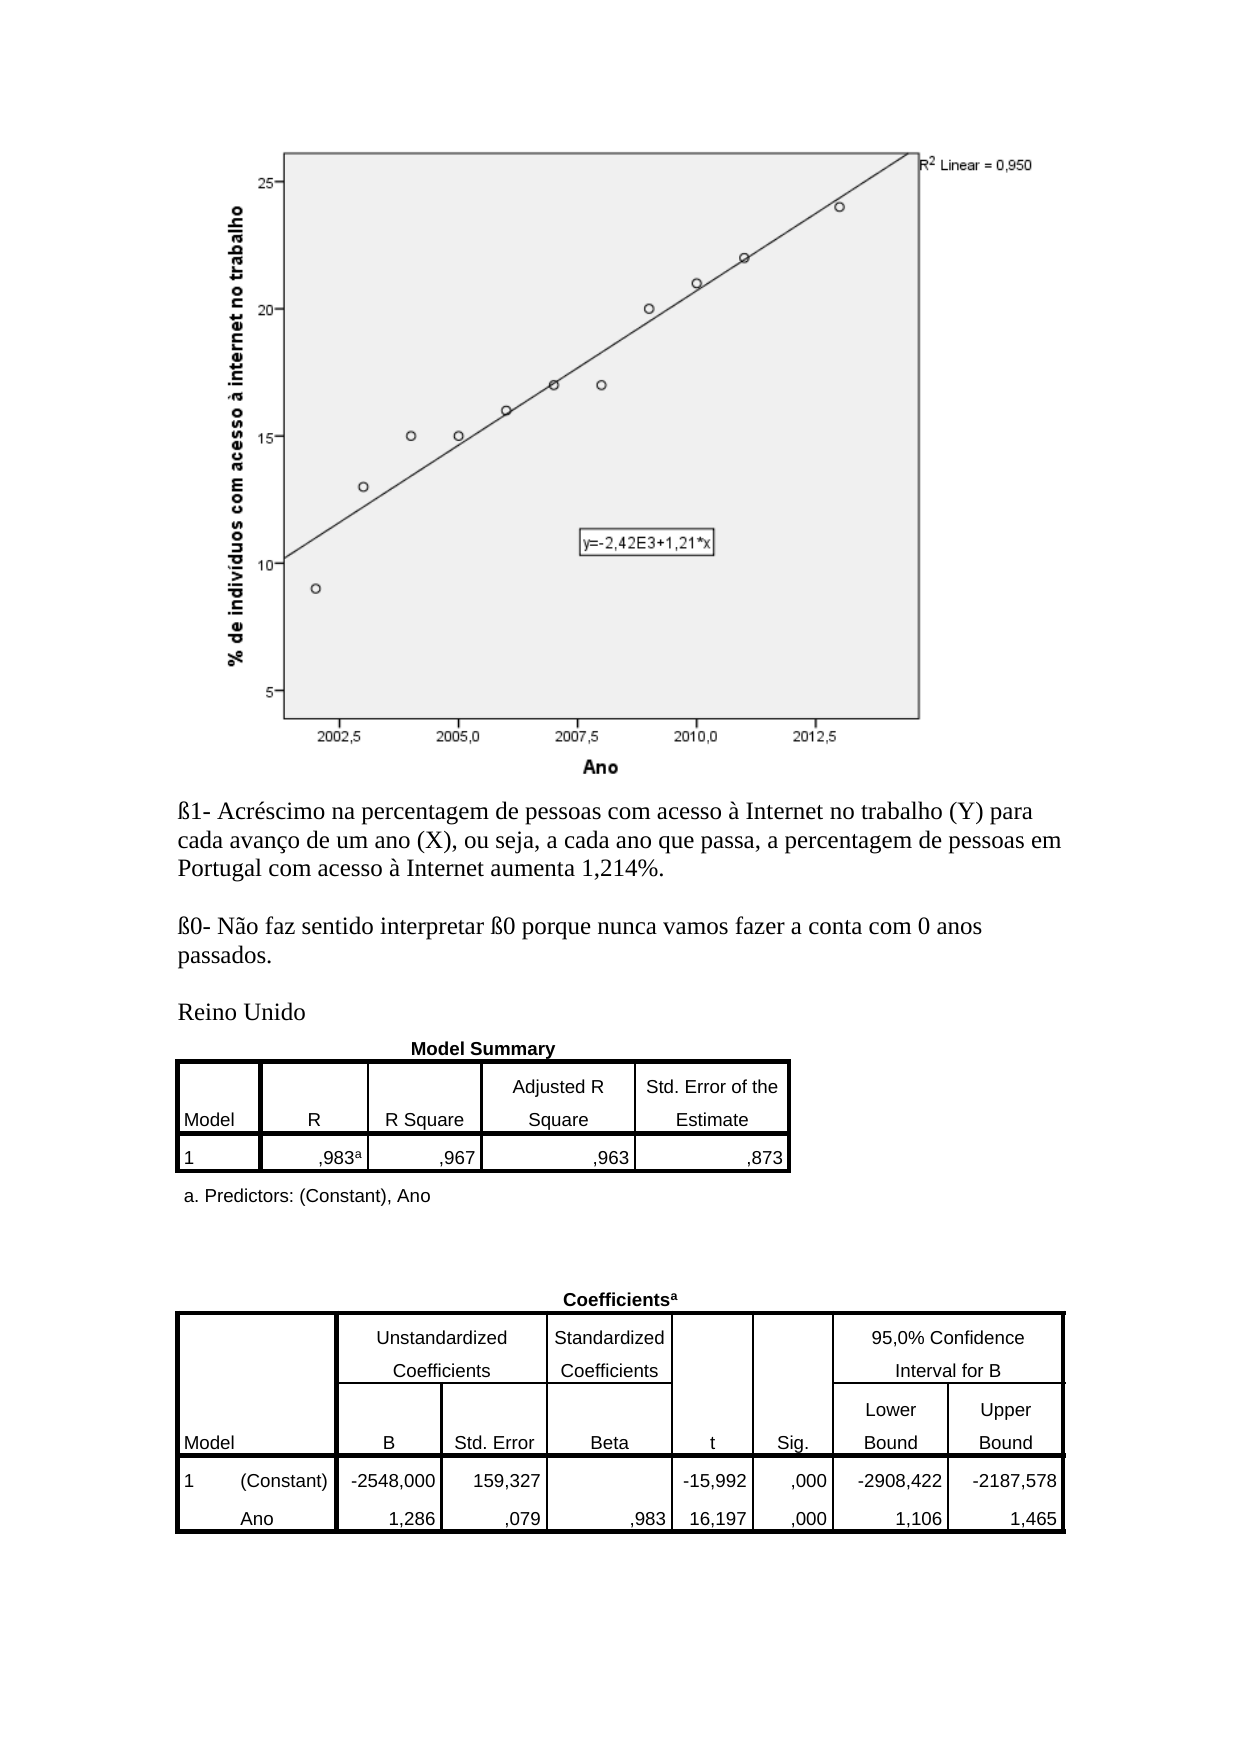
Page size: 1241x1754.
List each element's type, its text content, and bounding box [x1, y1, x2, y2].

table_cell Ano [234, 1491, 334, 1529]
table_cell t [673, 1315, 752, 1453]
table_cell 95,0% Confidence Interval for B [834, 1315, 1061, 1382]
table_cell Model [180, 1315, 334, 1453]
table_cell Standardized Coefficients [548, 1315, 671, 1382]
table_cell 1,286 [339, 1491, 440, 1529]
table_cell -2548,000 [339, 1458, 440, 1491]
table_header Model Summary [177, 1026, 789, 1059]
table_cell ,967 [369, 1136, 480, 1169]
table_cell 1 [180, 1136, 258, 1169]
table_cell 159,327 [443, 1458, 546, 1491]
table_cell Upper Bound [949, 1384, 1061, 1453]
table_cell (Constant) [234, 1458, 334, 1491]
table_cell [177, 1534, 1063, 1567]
table_cell Adjusted R Square [483, 1064, 634, 1131]
table_cell Lower Bound [834, 1384, 947, 1453]
table_cell ,963 [483, 1136, 634, 1169]
table_cell ,983a [263, 1136, 367, 1169]
table_cell Sig. [754, 1315, 832, 1453]
text ß0- Não faz sentido interpretar ß0 porque nunca vamos fazer a conta com 0 anos passados. [177, 911, 1063, 968]
table_cell ,000 [754, 1458, 832, 1491]
table_cell B [339, 1384, 440, 1453]
table_cell ,000 [754, 1491, 832, 1529]
table_cell 16,197 [673, 1491, 752, 1529]
table_cell ,983 [548, 1491, 671, 1529]
table_header Coefficientsa [177, 1277, 1063, 1311]
table_cell a. Predictors: (Constant), Ano [177, 1173, 789, 1207]
table_cell ,873 [636, 1136, 787, 1169]
table_cell -15,992 [673, 1458, 752, 1491]
table_cell ,079 [443, 1491, 546, 1529]
table_cell Model [180, 1064, 258, 1131]
table_cell 1,106 [834, 1491, 947, 1529]
text Reino Unido [177, 997, 1063, 1026]
table_cell -2187,578 [949, 1458, 1061, 1491]
table_cell R [263, 1064, 367, 1131]
table_cell -2908,422 [834, 1458, 947, 1491]
table_cell Std. Error [443, 1384, 546, 1453]
table_cell 1 [180, 1458, 234, 1529]
table_cell R Square [369, 1064, 480, 1131]
table_cell 1,465 [949, 1491, 1061, 1529]
table_cell Std. Error of the Estimate [636, 1064, 787, 1131]
text ß1- Acréscimo na percentagem de pessoas com acesso à Internet no trabalho (Y) para cada avanço de um ano (X), ou seja, a cada ano que passa, a percentagem de pessoas em Portugal com acesso à Internet aumenta 1,214%. [177, 796, 1063, 882]
table_cell [548, 1458, 671, 1491]
table_cell Beta [548, 1384, 671, 1453]
table_cell Unstandardized Coefficients [339, 1315, 546, 1382]
